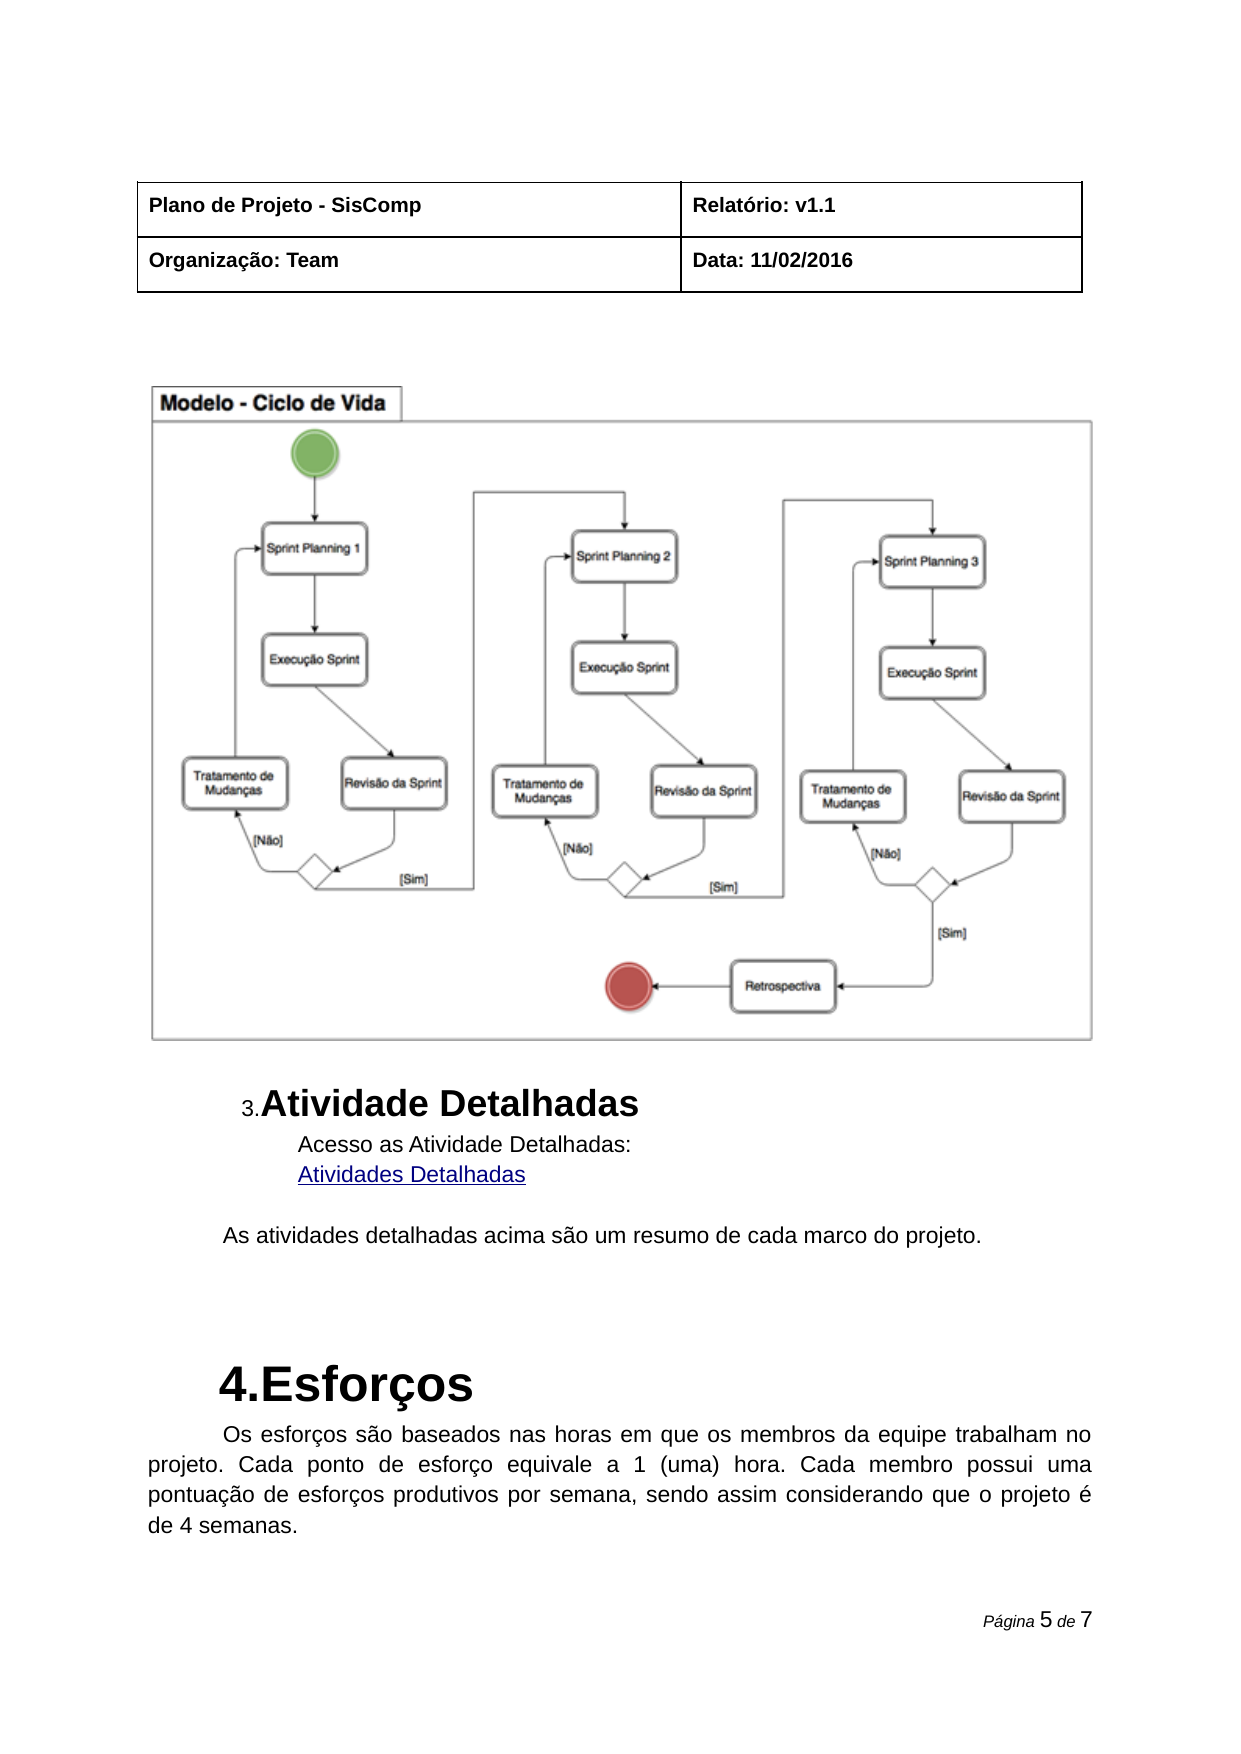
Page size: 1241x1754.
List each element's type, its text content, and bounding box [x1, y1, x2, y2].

text As atividades detalhadas acima são um resumo de cada marco do projeto. [148, 1222, 1093, 1248]
text Acesso as Atividade Detalhadas: [148, 1131, 1093, 1157]
list Atividade Detalhadas [148, 1081, 1093, 1124]
subtitle Esforços [185, 1355, 1093, 1412]
text Os esforços são baseados nas horas em que os membros da equipe trabalham no projeto. Cada ponto de esforço equivale a 1 (uma) hora. Cada membro possui uma pontuação de esforços produtivos por semana, sendo assim considerando que o projeto é de 4 semanas. [148, 1421, 1093, 1538]
text Atividades Detalhadas [148, 1161, 1093, 1187]
